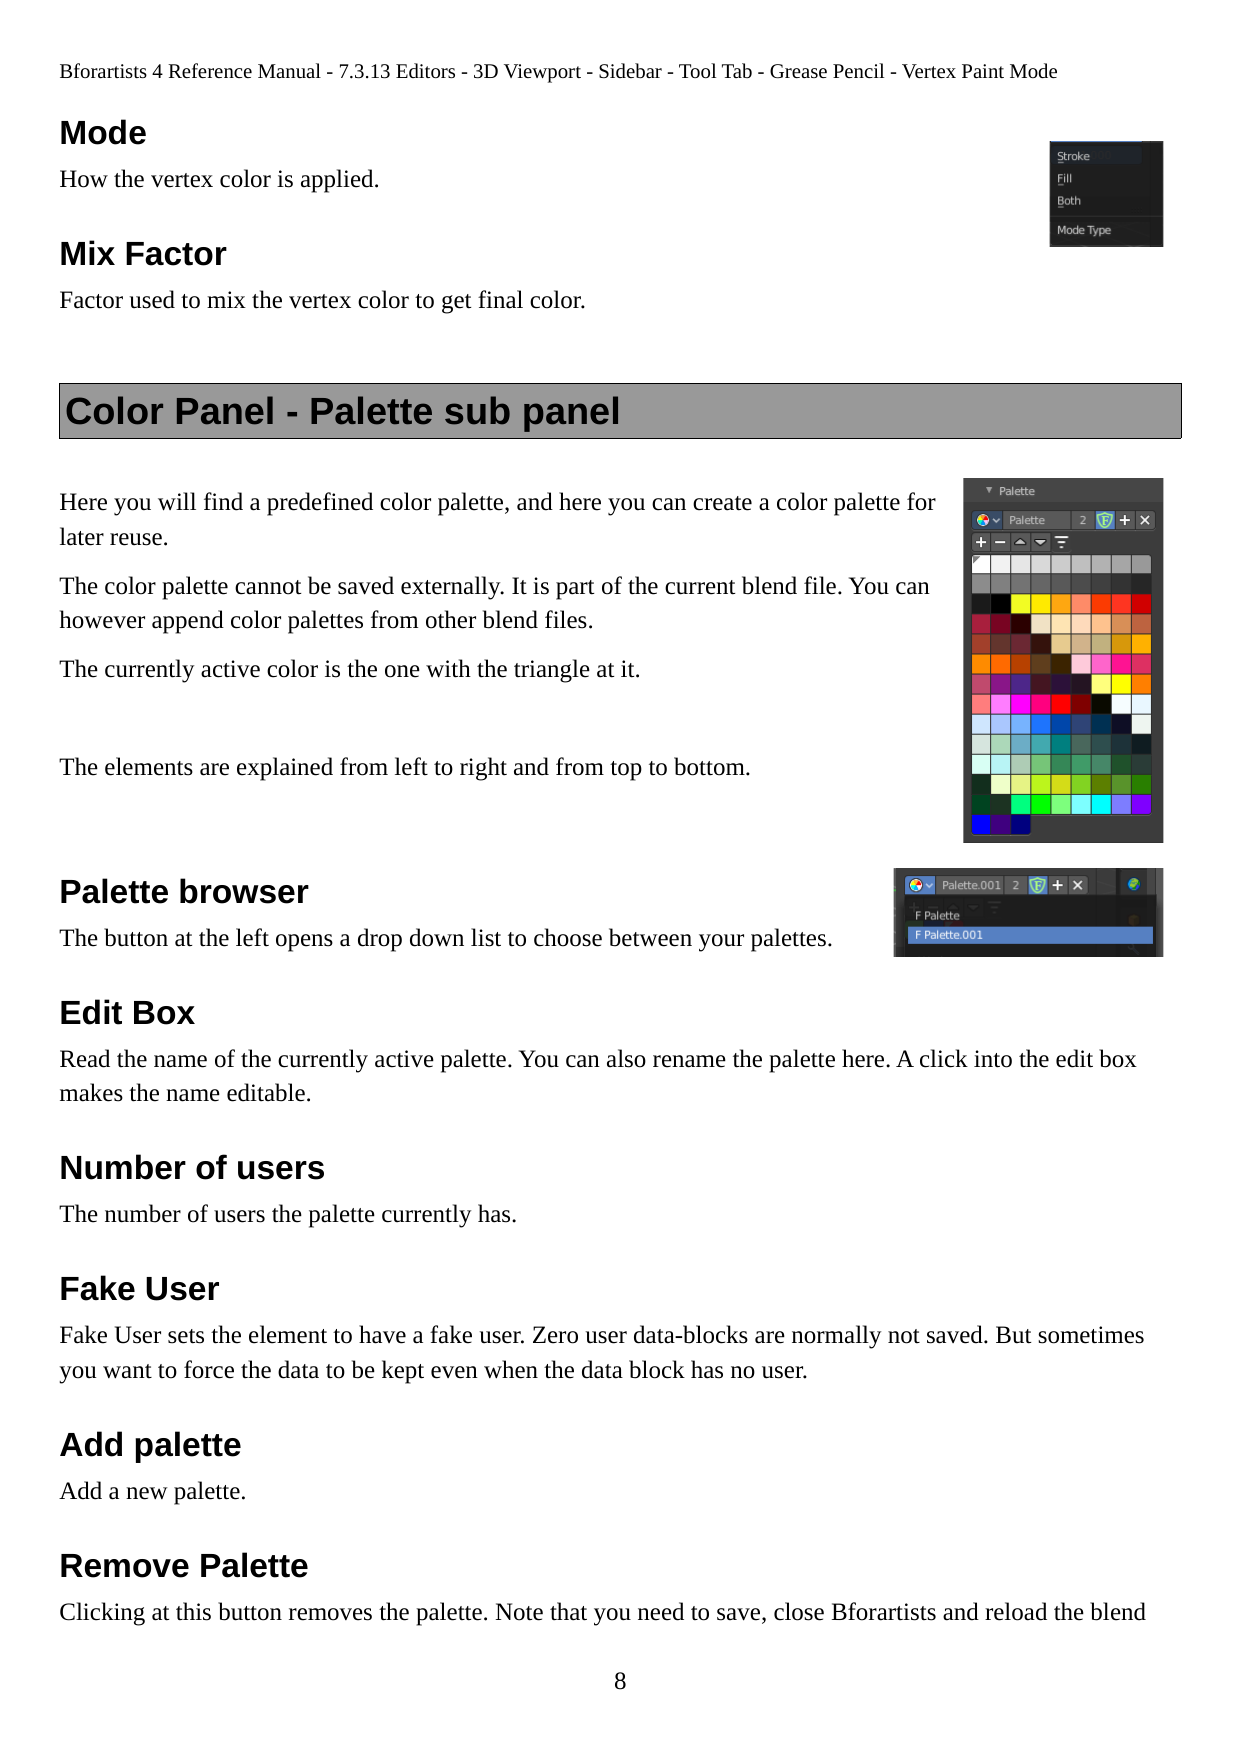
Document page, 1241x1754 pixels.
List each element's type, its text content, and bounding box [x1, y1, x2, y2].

text The button at the left opens a drop down list to choose between your palettes. [59, 923, 893, 951]
picture [893, 868, 1164, 957]
text The elements are explained from left to right and from top to bottom. [59, 752, 963, 781]
text Clicking at this button removes the palette. Note that you need to save, close Bforartists and reload the blend [59, 1597, 1181, 1626]
table_header Color Panel - Palette sub panel [60, 384, 1181, 438]
text Here you will find a predefined color palette, and here you can create a color palette for later reuse. [59, 487, 963, 551]
subtitle Mode [59, 113, 1181, 151]
picture [963, 478, 1164, 843]
text Add a new palette. [59, 1476, 1181, 1504]
text Factor used to mix the vertex color to get final color. [59, 285, 1181, 313]
subtitle Add palette [59, 1424, 1181, 1463]
text The currently active color is the one with the triangle at it. [59, 654, 963, 683]
picture [1049, 141, 1164, 247]
subtitle Palette browser [59, 871, 893, 910]
text Read the name of the currently active palette. You can also rename the palette here. A click into the edit box makes the name editable. [59, 1044, 1181, 1107]
text How the vertex color is applied. [59, 164, 1049, 192]
subtitle Fake User [59, 1269, 1181, 1308]
subtitle Remove Palette [59, 1546, 1181, 1584]
subtitle Mix Factor [59, 234, 1181, 272]
text Fake User sets the element to have a fake user. Zero user data-blocks are normally not saved. But sometimes you want to force the data to be kept even when the data block has no user. [59, 1320, 1181, 1383]
subtitle Number of users [59, 1148, 1181, 1187]
text The number of users the palette currently has. [59, 1199, 1181, 1228]
subtitle Edit Box [59, 992, 1181, 1031]
text The color palette cannot be saved externally. It is part of the current blend file. You can however append color palettes from other blend files. [59, 571, 963, 634]
subtitle [1164, 871, 1181, 910]
